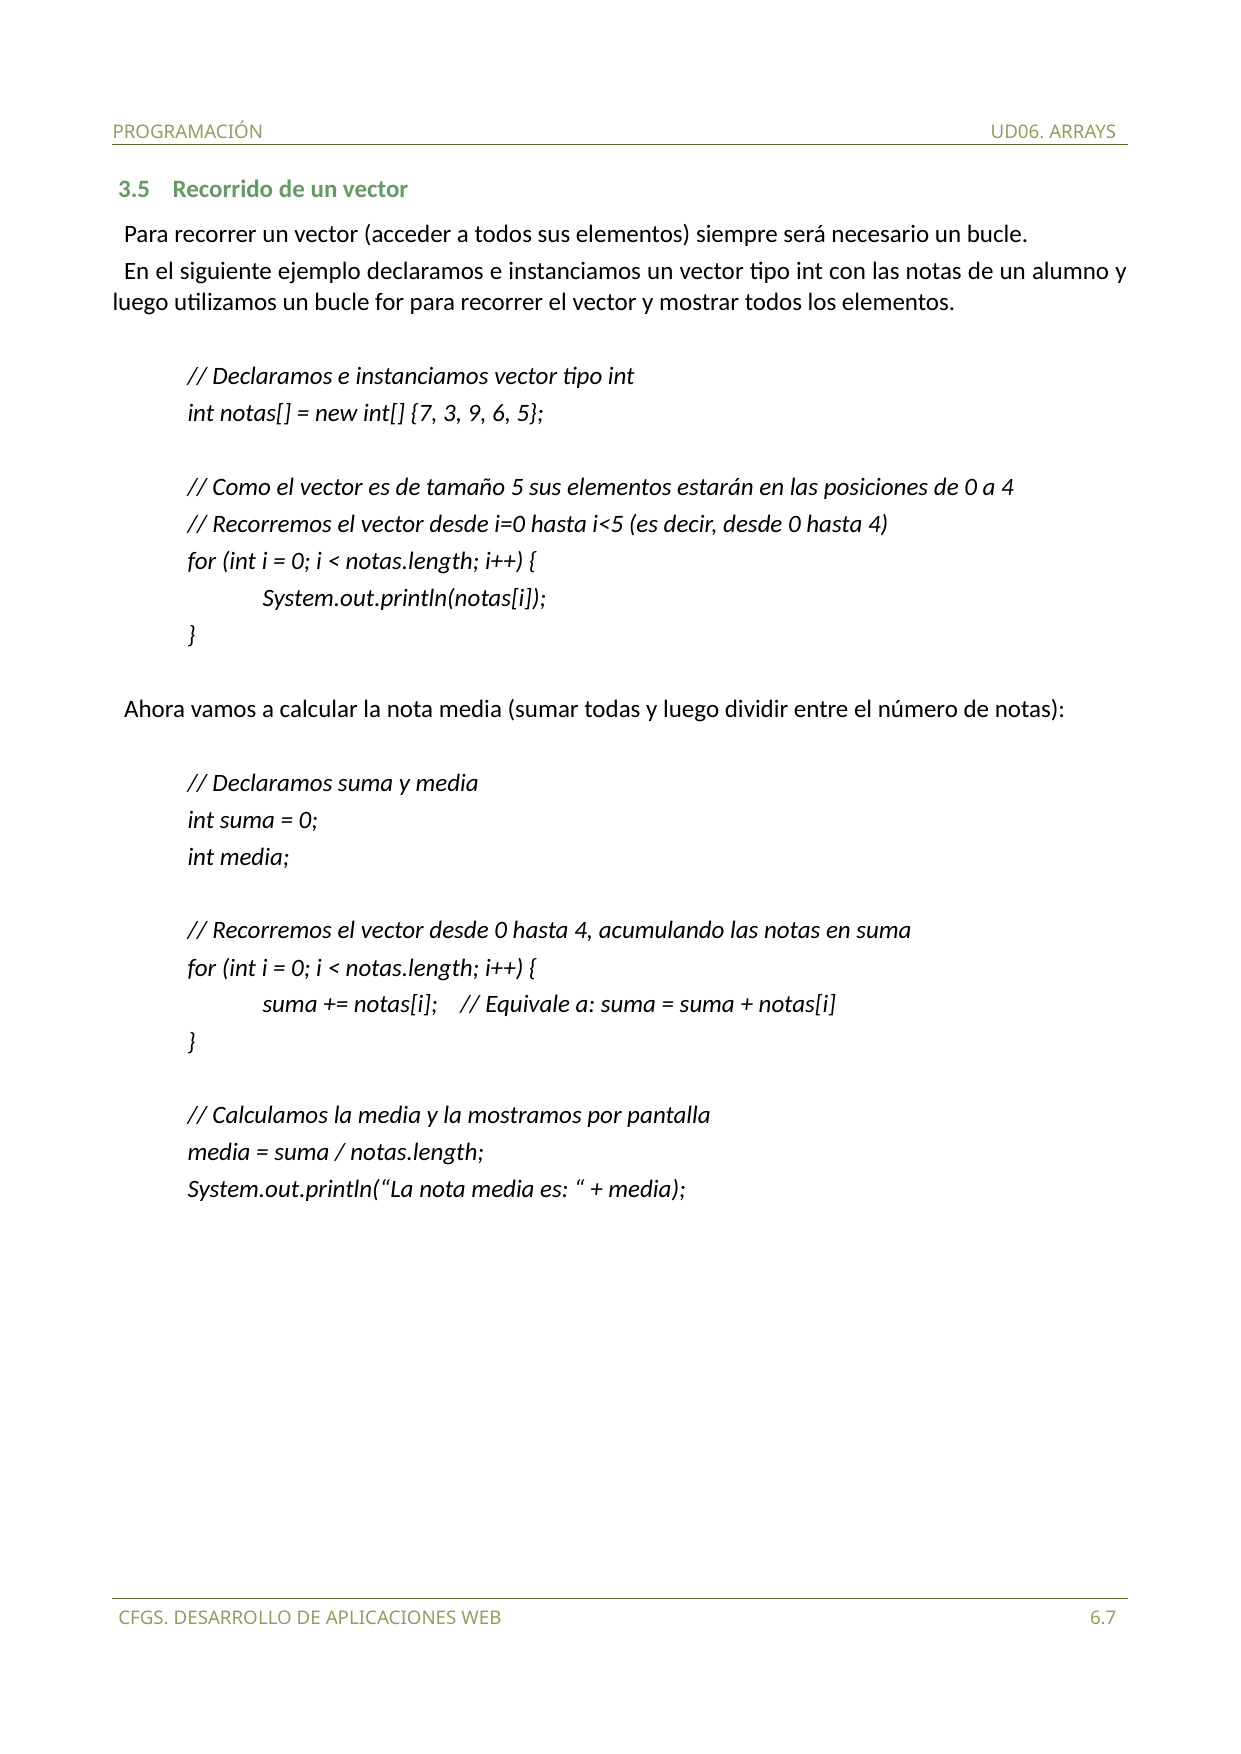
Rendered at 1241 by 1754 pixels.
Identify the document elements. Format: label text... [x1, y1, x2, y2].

text } [112, 619, 1128, 649]
text // Calculamos la media y la mostramos por pantalla [112, 1099, 1128, 1130]
text System.out.println(notas[i]); [112, 582, 1128, 612]
text media = suma / notas.length; [112, 1137, 1128, 1167]
text Ahora vamos a calcular la nota media (sumar todas y luego dividir entre el número de notas): [112, 693, 1128, 723]
text // Recorremos el vector desde i=0 hasta i<5 (es decir, desde 0 hasta 4) [112, 508, 1128, 538]
subtitle Recorrido de un vector [112, 173, 1128, 204]
text for (int i = 0; i < notas.length; i++) { [112, 545, 1128, 575]
text System.out.println(“La nota media es: “ + media); [112, 1173, 1128, 1204]
text int suma = 0; [112, 804, 1128, 834]
text } [112, 1026, 1128, 1056]
text En el siguiente ejemplo declaramos e instanciamos un vector tipo int con las notas de un alumno y luego utilizamos un bucle for para recorrer el vector y mostrar todos los elementos. [112, 256, 1128, 317]
text // Declaramos e instanciamos vector tipo int [112, 360, 1128, 391]
text Para recorrer un vector (acceder a todos sus elementos) siempre será necesario un bucle. [112, 218, 1128, 249]
text // Declaramos suma y media [112, 767, 1128, 797]
text int media; [112, 841, 1128, 871]
text for (int i = 0; i < notas.length; i++) { [112, 952, 1128, 982]
text // Como el vector es de tamaño 5 sus elementos estarán en las posiciones de 0 a 4 [112, 471, 1128, 501]
text suma += notas[i]; // Equivale a: suma = suma + notas[i] [112, 989, 1128, 1019]
text // Recorremos el vector desde 0 hasta 4, acumulando las notas en suma [112, 915, 1128, 945]
text int notas[] = new int[] {7, 3, 9, 6, 5}; [112, 397, 1128, 427]
